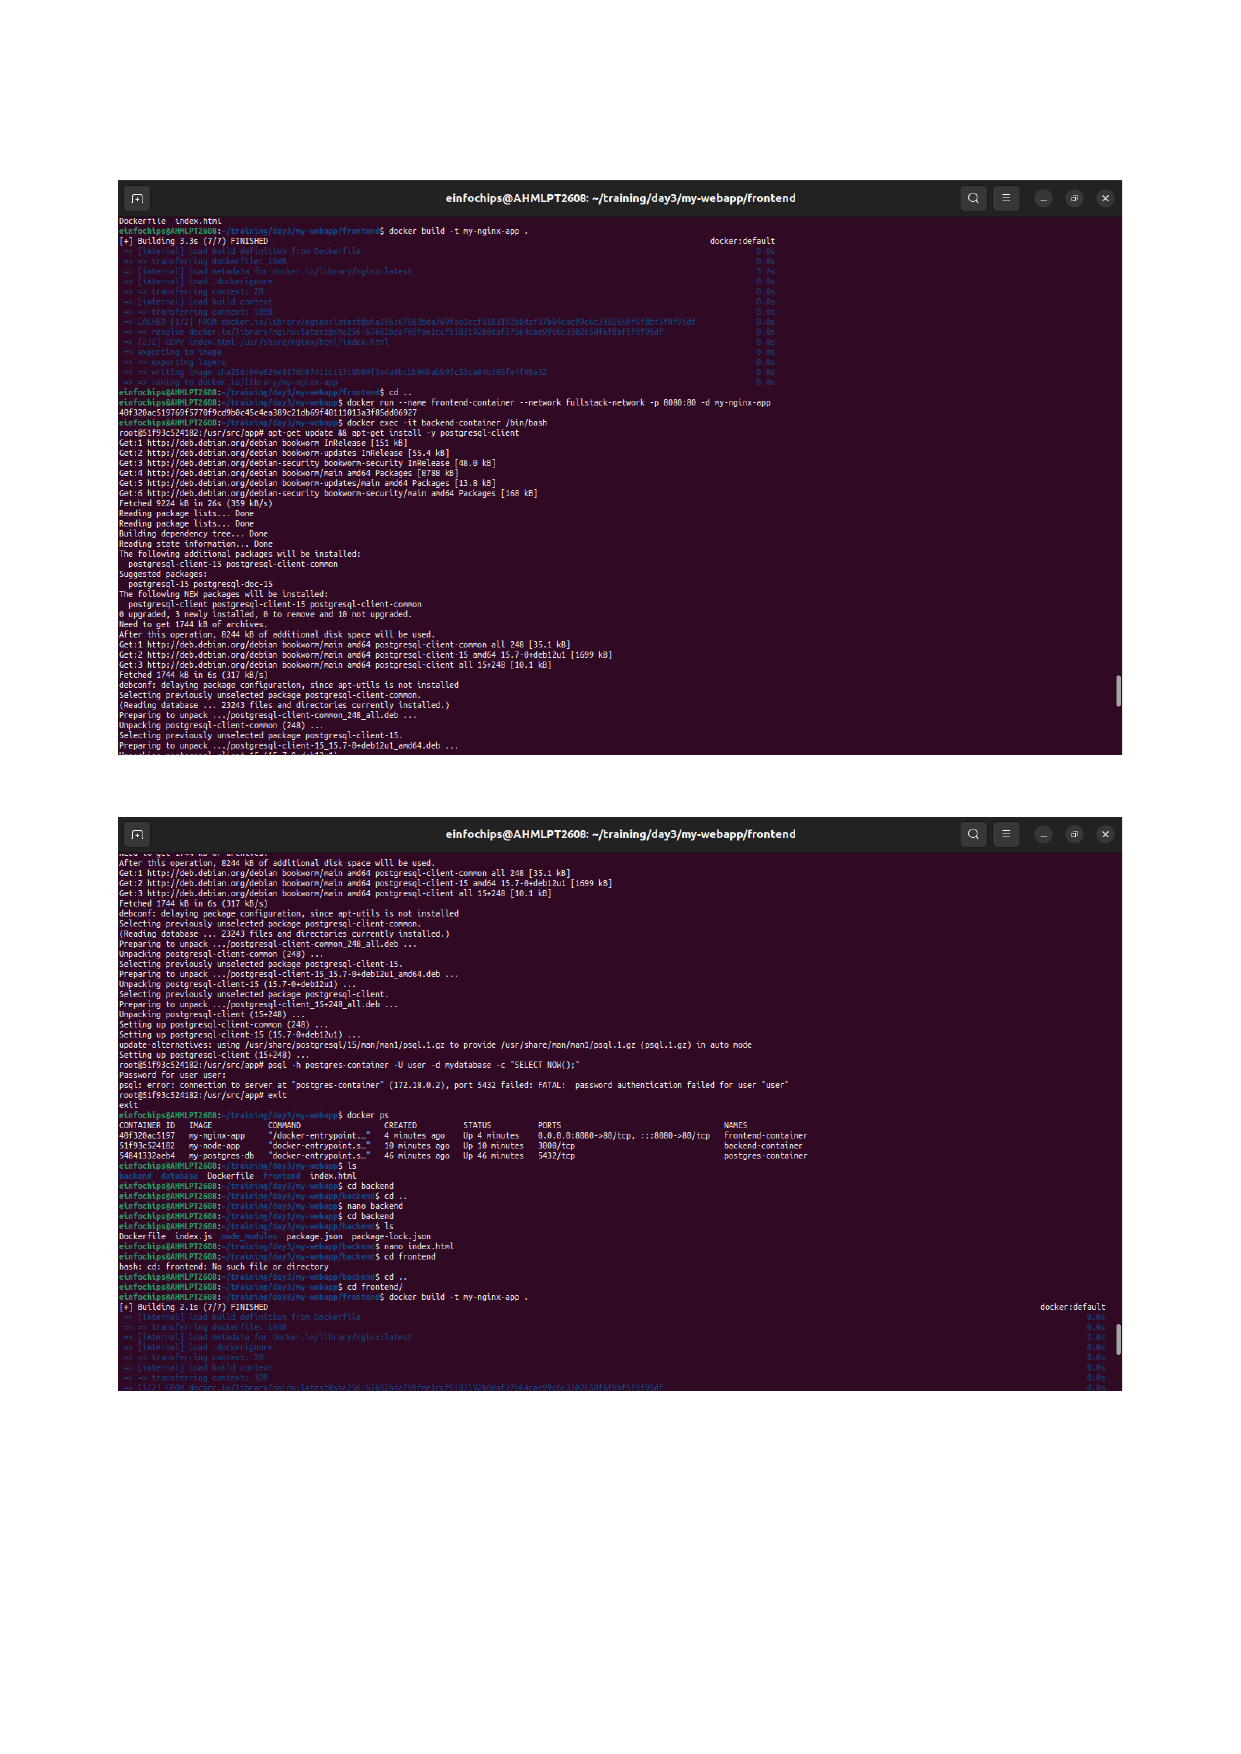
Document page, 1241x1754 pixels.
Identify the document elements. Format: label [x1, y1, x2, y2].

picture [118, 180, 1123, 755]
picture [118, 817, 1123, 1391]
